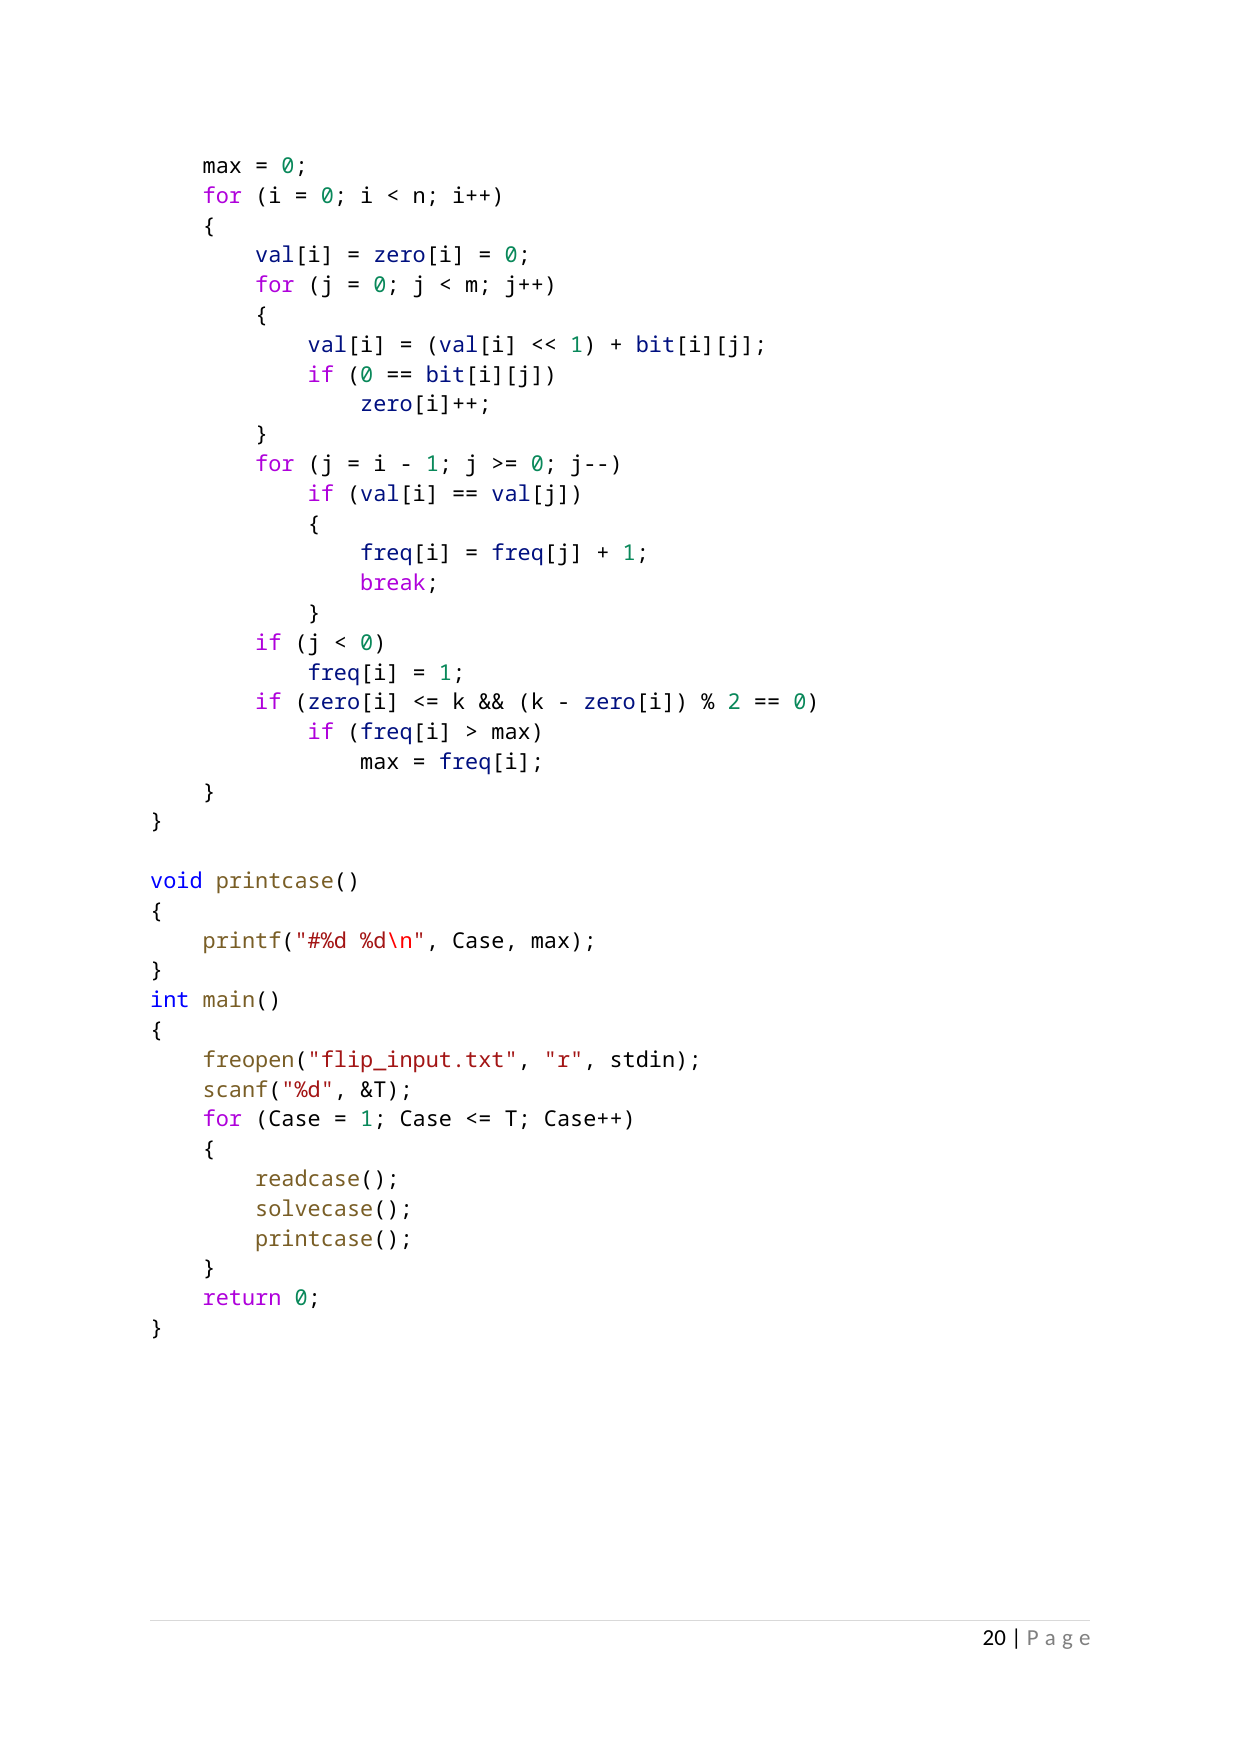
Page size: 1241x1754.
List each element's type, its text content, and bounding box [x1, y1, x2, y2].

text for (j = i - 1; j >= 0; j--) [150, 448, 1090, 478]
text } [150, 1252, 1090, 1282]
text solvecase(); [150, 1193, 1090, 1222]
text } [150, 597, 1090, 627]
text val[i] = (val[i] << 1) + bit[i][j]; [150, 329, 1090, 358]
text printf("#%d %d\n", Case, max); [150, 924, 1090, 954]
text { [150, 1133, 1090, 1163]
text freq[i] = 1; [150, 656, 1090, 686]
text freq[i] = freq[j] + 1; [150, 537, 1090, 567]
text } [150, 954, 1090, 984]
text printcase(); [150, 1222, 1090, 1252]
text break; [150, 567, 1090, 597]
text } [150, 1312, 1090, 1342]
text if (freq[i] > max) [150, 716, 1090, 746]
text scanf("%d", &T); [150, 1073, 1090, 1103]
text freopen("flip_input.txt", "r", stdin); [150, 1044, 1090, 1073]
text if (val[i] == val[j]) [150, 478, 1090, 507]
text } [150, 418, 1090, 448]
text zero[i]++; [150, 388, 1090, 418]
text { [150, 209, 1090, 239]
text max = freq[i]; [150, 746, 1090, 776]
text { [150, 1014, 1090, 1044]
text if (0 == bit[i][j]) [150, 358, 1090, 388]
text { [150, 895, 1090, 924]
text return 0; [150, 1282, 1090, 1312]
text max = 0; [150, 150, 1090, 180]
text int main() [150, 984, 1090, 1014]
text { [150, 507, 1090, 537]
text val[i] = zero[i] = 0; [150, 239, 1090, 269]
text for (i = 0; i < n; i++) [150, 180, 1090, 209]
text if (j < 0) [150, 627, 1090, 656]
text void printcase() [150, 865, 1090, 895]
text readcase(); [150, 1163, 1090, 1193]
text if (zero[i] <= k && (k - zero[i]) % 2 == 0) [150, 686, 1090, 716]
text { [150, 299, 1090, 329]
text for (Case = 1; Case <= T; Case++) [150, 1103, 1090, 1133]
text } [150, 805, 1090, 835]
text for (j = 0; j < m; j++) [150, 269, 1090, 299]
text } [150, 776, 1090, 805]
